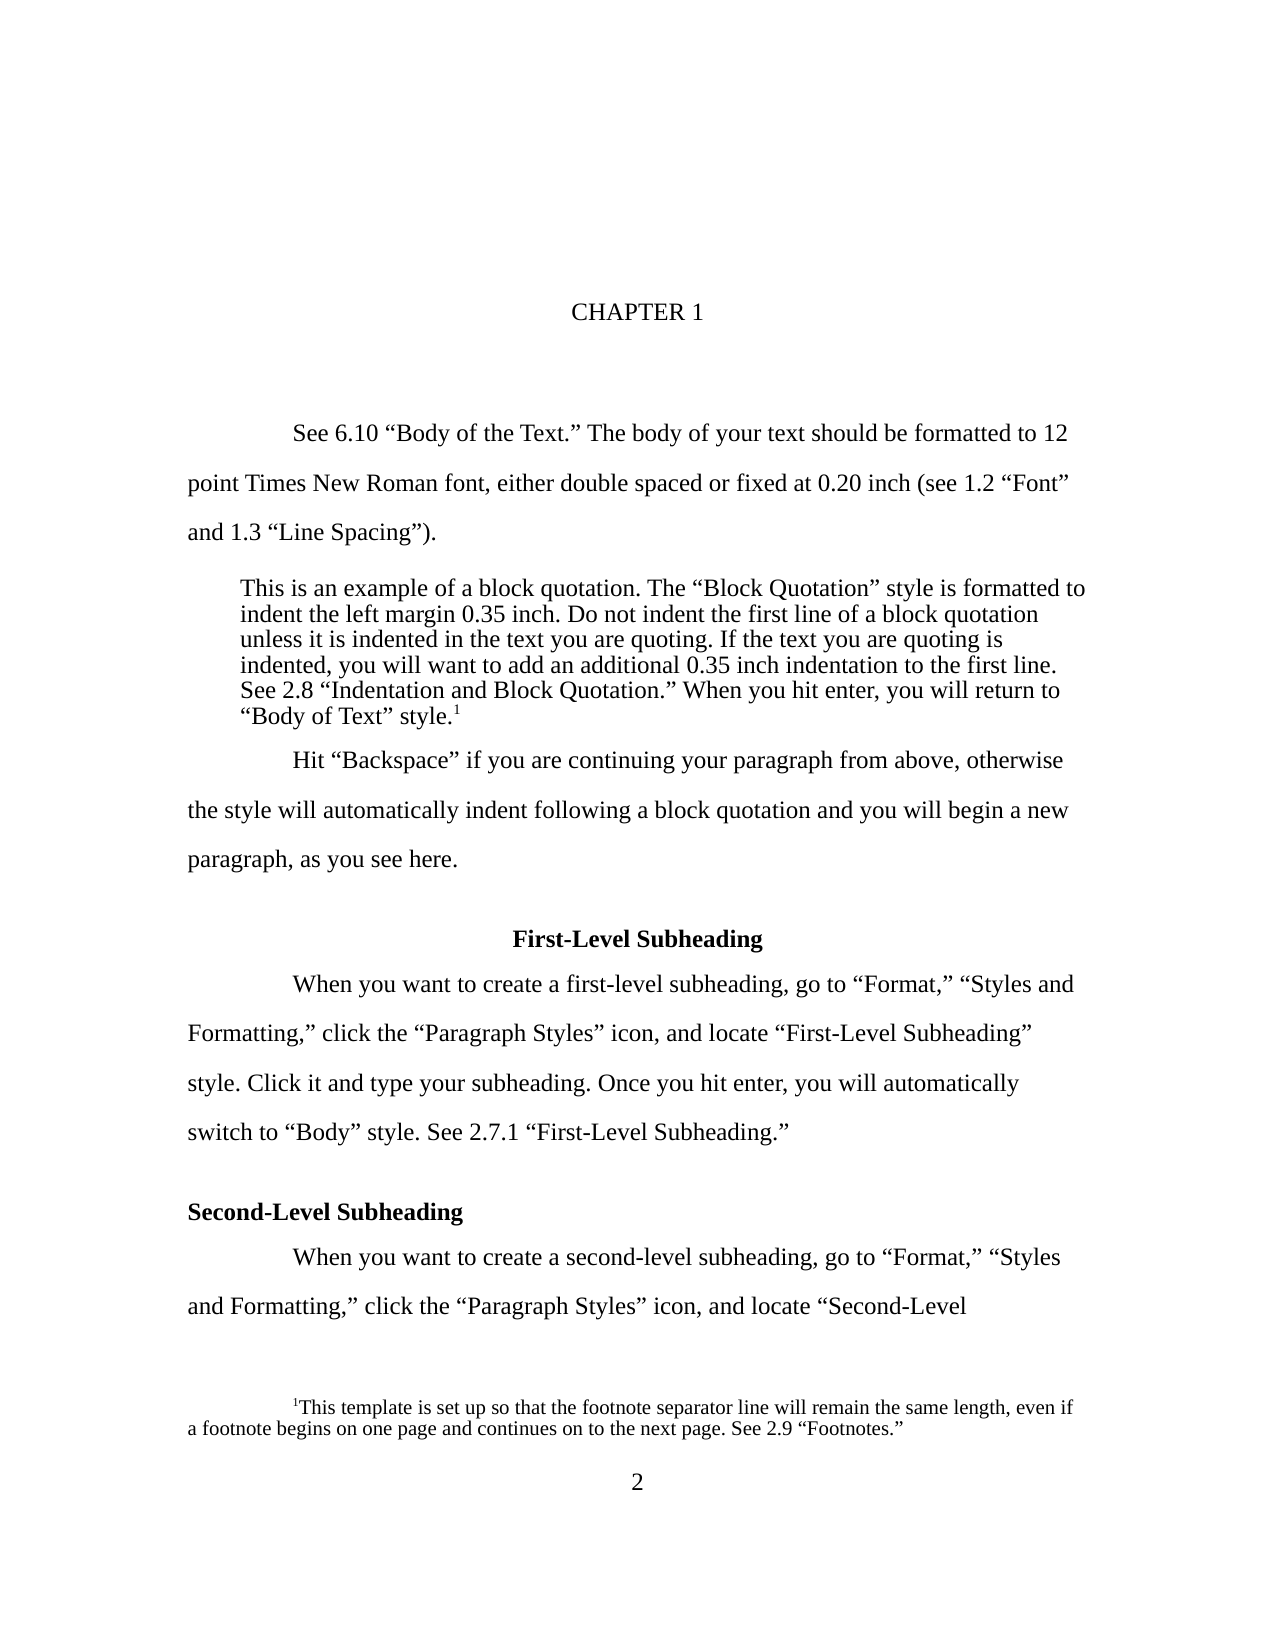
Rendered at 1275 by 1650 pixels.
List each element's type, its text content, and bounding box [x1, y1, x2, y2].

text When you want to create a second-level subheading, go to “Format,” “Styles and Formatting,” click the “Paragraph Styles” icon, and locate “Second-Level [187, 1226, 1087, 1324]
text When you want to create a first-level subheading, go to “Format,” “Styles and Formatting,” click the “Paragraph Styles” icon, and locate “First-Level Subheading” style. Click it and type your subheading. Once you hit enter, you will automatically switch to “Body” style. See 2.7.1 “First-Level Subheading.” [187, 953, 1087, 1151]
text Hit “Backspace” if you are continuing your paragraph from above, otherwise the style will automatically indent following a block quotation and you will begin a new paragraph, as you see here. [187, 729, 1087, 878]
subtitle First-Level Subheading [337, 927, 937, 953]
text Chapter 1 [187, 300, 1087, 326]
text See 6.10 “Body of the Text.” The body of your text should be formatted to 12 point Times New Roman font, either double spaced or fixed at 0.20 inch (see 1.2 “Font” and 1.3 “Line Spacing”). [187, 402, 1087, 551]
subtitle Second-Level Subheading [187, 1200, 637, 1226]
text This template is set up so that the footnote separator line will remain the same length, even if a footnote begins on one page and continues on to the next page. See 2.9 “Footnotes.” [187, 1398, 1087, 1440]
title <CHAPTER TITLE> [337, 351, 937, 377]
text This is an example of a block quotation. The “Block Quotation” style is formatted to indent the left margin 0.35 inch. Do not indent the first line of a block quotation unless it is indented in the text you are quoting. If the text you are quoting is indented, you will want to add an additional 0.35 inch indentation to the first line. See 2.8 “Indentation and Block Quotation.” When you hit enter, you will return to “Body of Text” style. [240, 576, 1087, 729]
